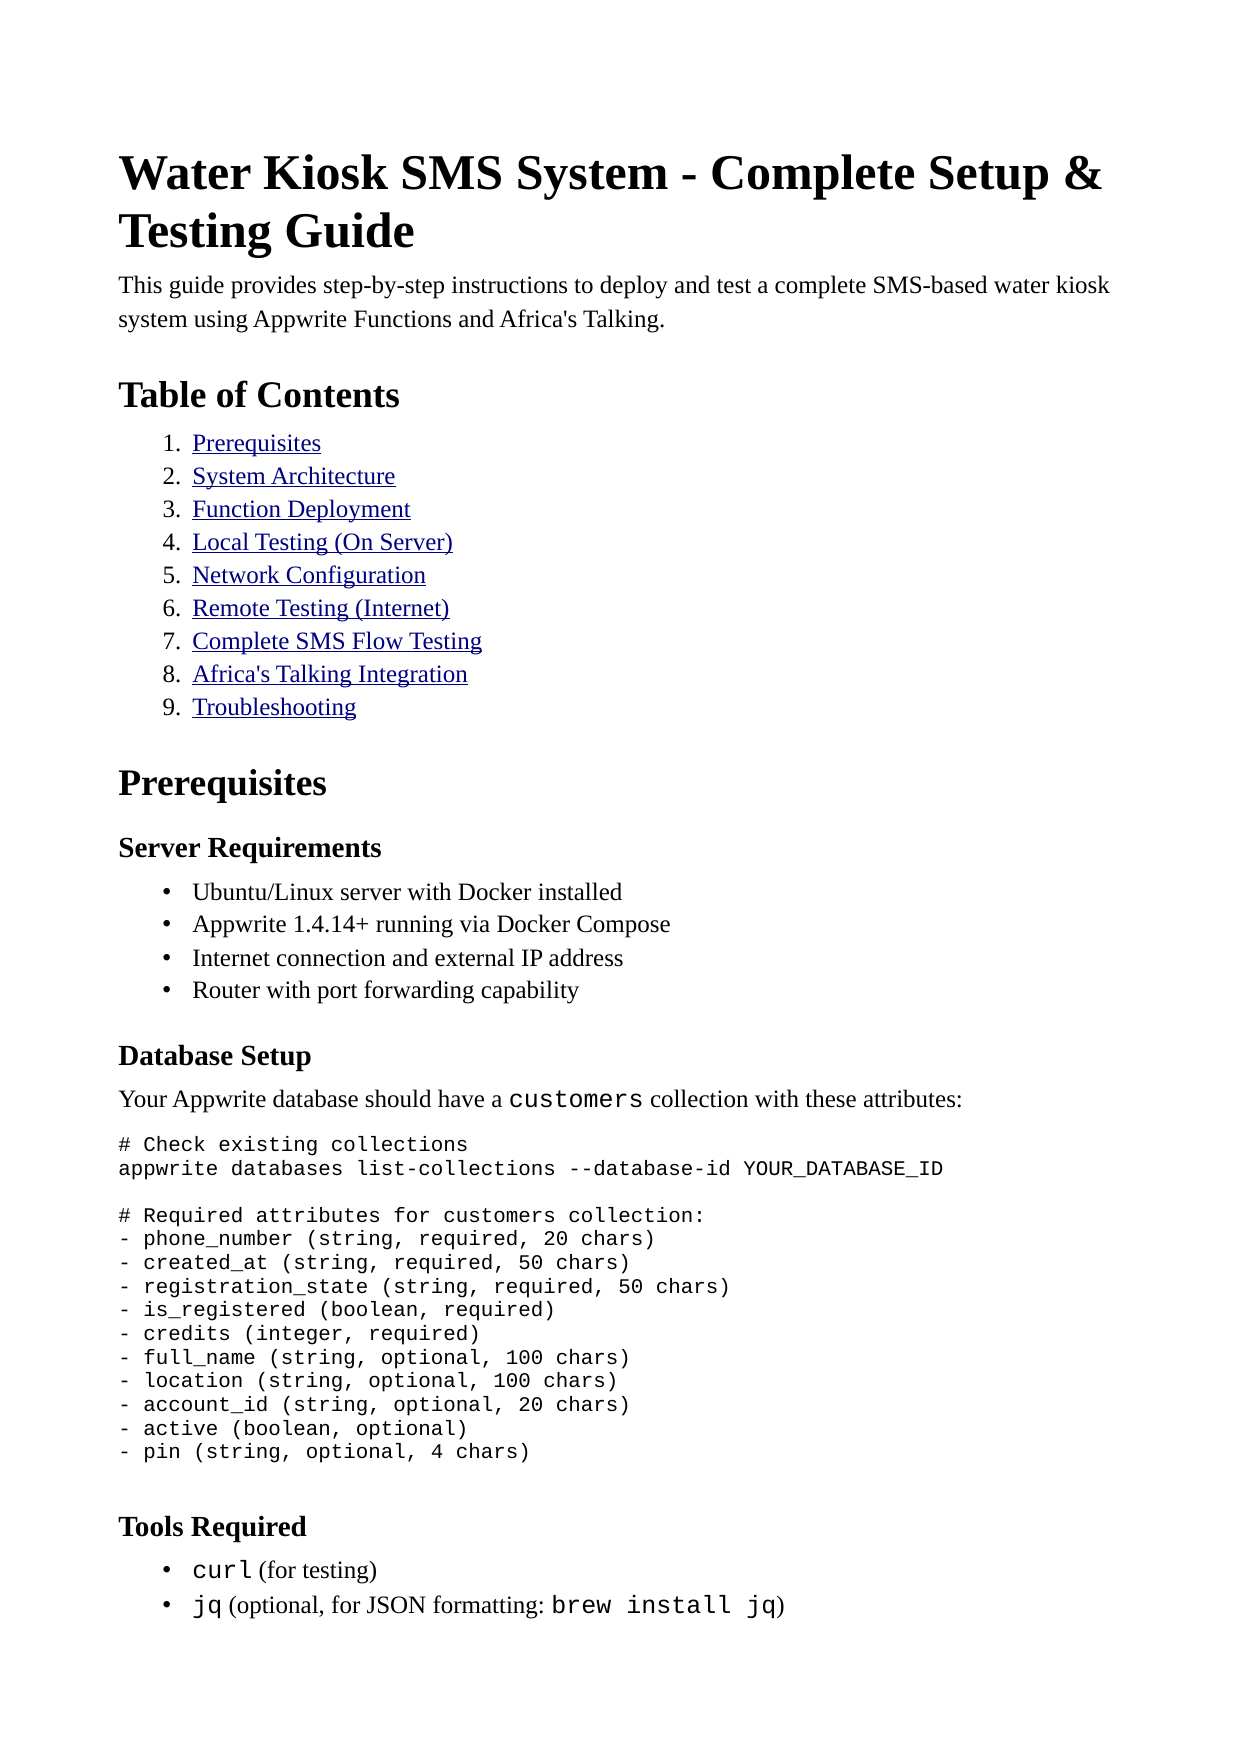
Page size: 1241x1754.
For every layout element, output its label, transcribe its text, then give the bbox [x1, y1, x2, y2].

list Remote Testing (Internet) [162, 593, 1122, 622]
text - credits (integer, required) [118, 1323, 1122, 1347]
list Complete SMS Flow Testing [162, 626, 1122, 654]
text Your Appwrite database should have a customers collection with these attributes: [118, 1084, 1122, 1115]
subtitle Server Requirements [118, 831, 1122, 864]
list Troubleshooting [162, 692, 1122, 721]
text - account_id (string, optional, 20 chars) [118, 1394, 1122, 1418]
subtitle Water Kiosk SMS System - Complete Setup & Testing Guide [118, 143, 1122, 258]
text - full_name (string, optional, 100 chars) [118, 1347, 1122, 1370]
list Local Testing (On Server) [162, 527, 1122, 556]
text - location (string, optional, 100 chars) [118, 1370, 1122, 1394]
text - pin (string, optional, 4 chars) [118, 1441, 1122, 1465]
text # Required attributes for customers collection: [118, 1205, 1122, 1228]
text - phone_number (string, required, 20 chars) [118, 1228, 1122, 1252]
list jq (optional, for JSON formatting: brew install jq) [162, 1590, 1122, 1621]
text - is_registered (boolean, required) [118, 1299, 1122, 1323]
list Ubuntu/Linux server with Docker installed [162, 877, 1122, 905]
text - active (boolean, optional) [118, 1418, 1122, 1441]
text - created_at (string, required, 50 chars) [118, 1252, 1122, 1276]
subtitle Tools Required [118, 1509, 1122, 1542]
subtitle Table of Contents [118, 372, 1122, 415]
subtitle Database Setup [118, 1038, 1122, 1071]
list Africa's Talking Integration [162, 659, 1122, 688]
list Appwrite 1.4.14+ running via Docker Compose [162, 909, 1122, 938]
list Prerequisites [162, 428, 1122, 456]
subtitle Prerequisites [118, 760, 1122, 803]
text appwrite databases list-collections --database-id YOUR_DATABASE_ID [118, 1157, 1122, 1181]
list Network Configuration [162, 560, 1122, 588]
text - registration_state (string, required, 50 chars) [118, 1276, 1122, 1299]
list Router with port forwarding capability [162, 976, 1122, 1004]
text This guide provides step-by-step instructions to deploy and test a complete SMS-based water kiosk system using Appwrite Functions and Africa's Talking. [118, 271, 1122, 332]
list Function Deployment [162, 494, 1122, 522]
list curl (for testing) [162, 1555, 1122, 1586]
text # Check existing collections [118, 1134, 1122, 1157]
list System Architecture [162, 461, 1122, 489]
list Internet connection and external IP address [162, 943, 1122, 971]
